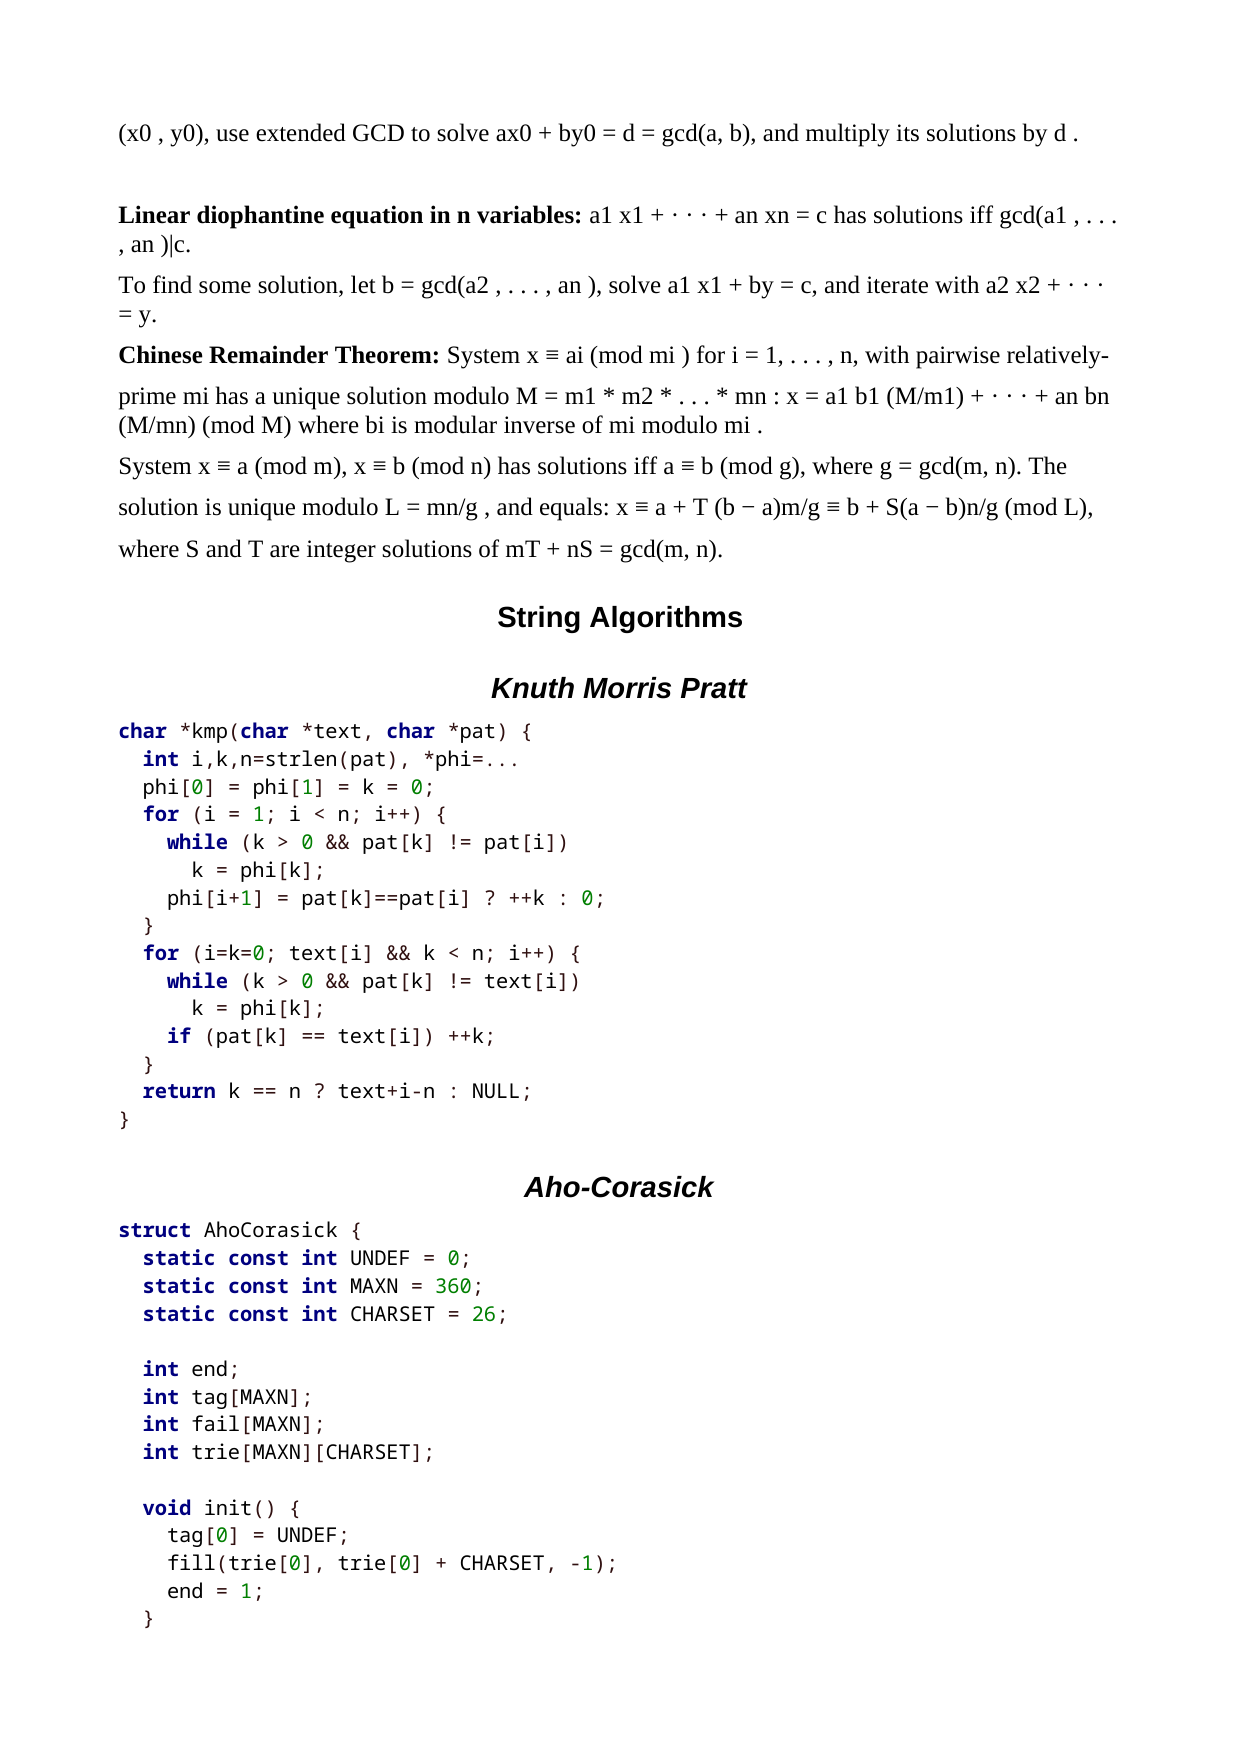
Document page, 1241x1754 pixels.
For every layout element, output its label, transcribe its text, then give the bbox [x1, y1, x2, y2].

text Knuth Morris Pratt [118, 671, 1122, 704]
text (x0 , y0), use extended GCD to solve ax0 + by0 = d = gcd(a, b), and multiply its solutions by d . [118, 118, 1122, 147]
text Aho-Corasick [118, 1170, 1122, 1204]
text String Algorithms [118, 600, 1122, 633]
text To find some solution, let b = gcd(a2 , . . . , an ), solve a1 x1 + by = c, and iterate with a2 x2 + · · · = y. [118, 270, 1122, 327]
text solution is unique modulo L = mn/g , and equals: x ≡ a + T (b − a)m/g ≡ b + S(a − b)n/g (mod L), [118, 492, 1122, 521]
text char *kmp(char *text, char *pat) { int i,k,n=strlen(pat), *phi=... phi[0] = phi[1] = k = 0; for (i = 1; i < n; i++) { while (k > 0 && pat[k] != pat[i]) k = phi[k]; phi[i+1] = pat[k]==pat[i] ? ++k : 0; } for (i=k=0; text[i] && k < n; i++) { while (k > 0 && pat[k] != text[i]) k = phi[k]; if (pat[k] == text[i]) ++k; } return k == n ? text+i-n : NULL; } [118, 717, 1122, 1133]
text where S and T are integer solutions of mT + nS = gcd(m, n). [118, 534, 1122, 562]
text Chinese Remainder Theorem: System x ≡ ai (mod mi ) for i = 1, . . . , n, with pairwise relatively- [118, 340, 1122, 369]
text prime mi has a unique solution modulo M = m1 * m2 * . . . * mn : x = a1 b1 (M/m1) + · · · + an bn (M/mn) (mod M) where bi is modular inverse of mi modulo mi . [118, 381, 1122, 439]
text Linear diophantine equation in n variables: a1 x1 + · · · + an xn = c has solutions iff gcd(a1 , . . . , an )|c. [118, 200, 1122, 257]
text struct AhoCorasick { static const int UNDEF = 0; static const int MAXN = 360; static const int CHARSET = 26; int end; int tag[MAXN]; int fail[MAXN]; int trie[MAXN][CHARSET]; void init() { tag[0] = UNDEF; fill(trie[0], trie[0] + CHARSET, -1); end = 1; } [118, 1216, 1122, 1632]
text System x ≡ a (mod m), x ≡ b (mod n) has solutions iff a ≡ b (mod g), where g = gcd(m, n). The [118, 451, 1122, 480]
